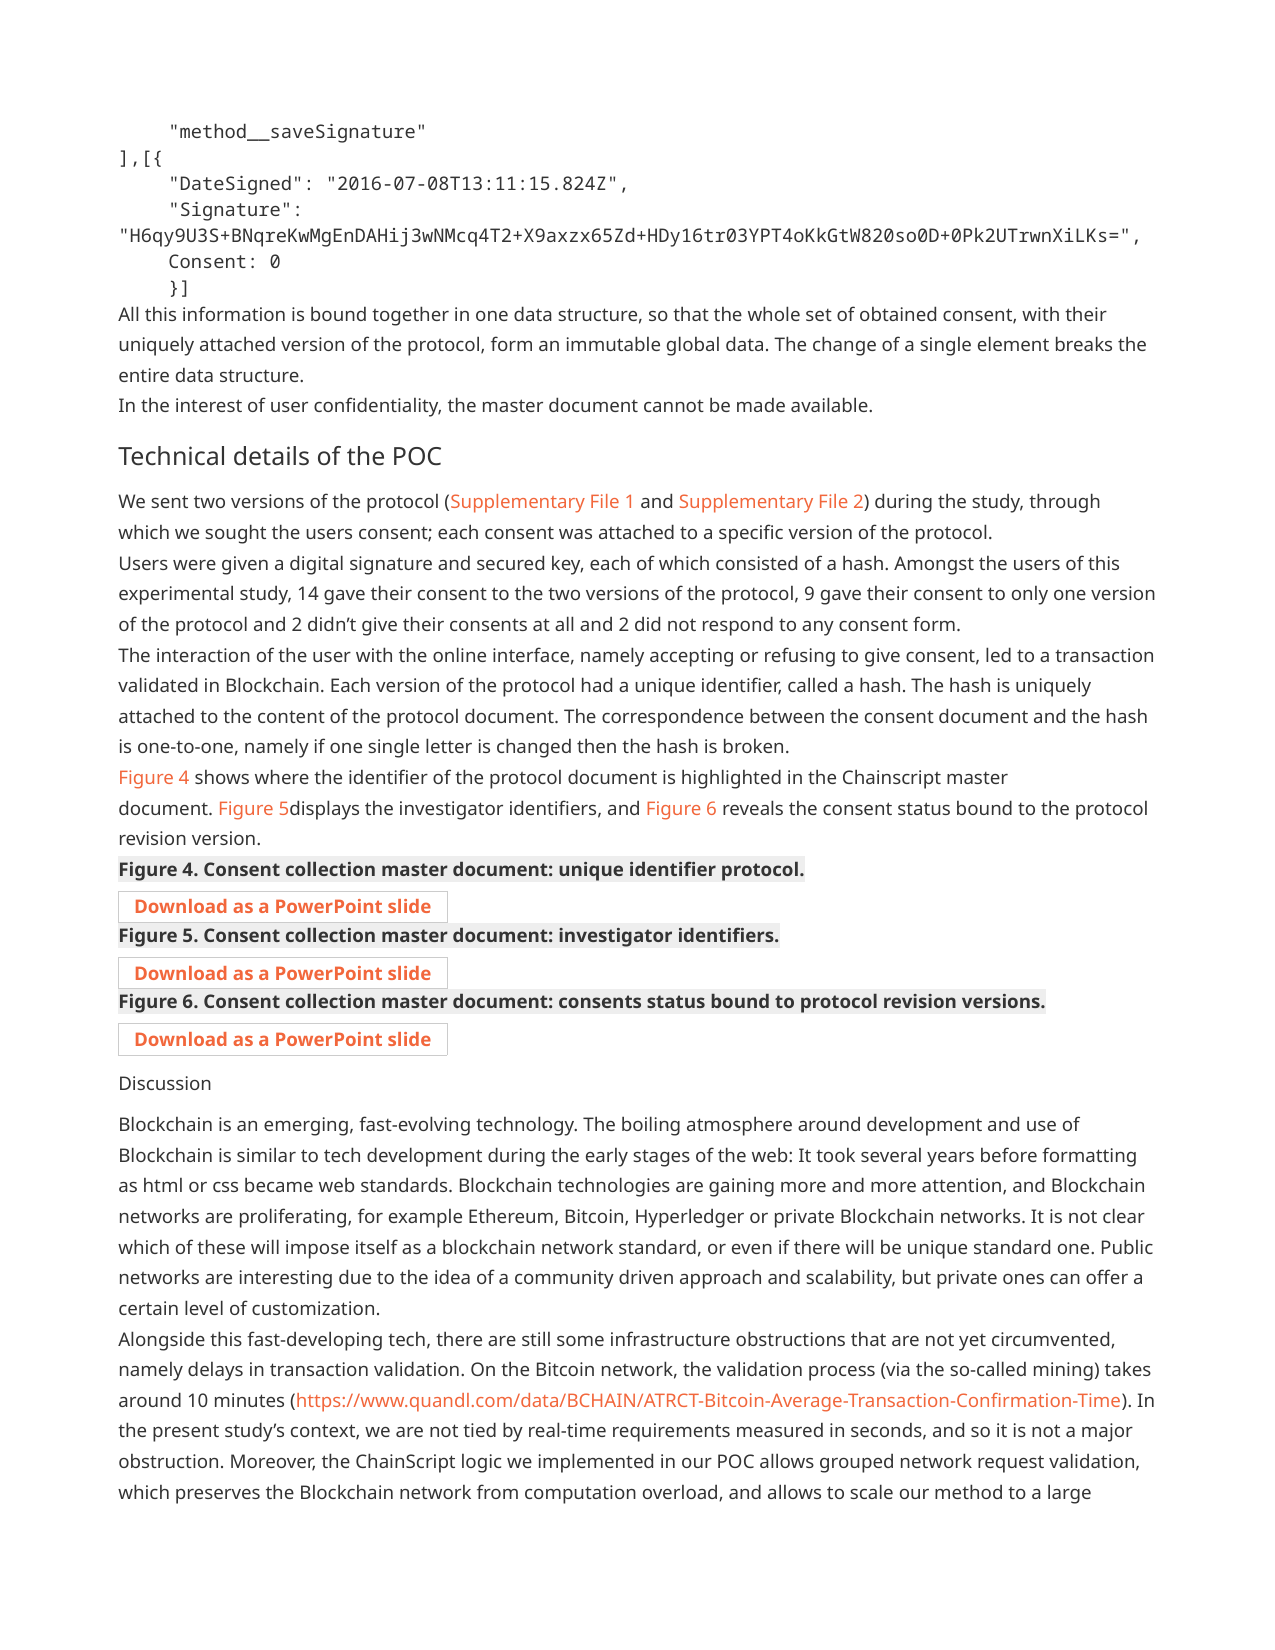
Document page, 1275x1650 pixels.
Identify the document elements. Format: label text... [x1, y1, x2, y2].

text "DateSigned": "2016-07-08T13:11:15.824Z", [118, 170, 1157, 196]
text ],[{ [118, 144, 1157, 170]
subtitle Discussion [118, 1070, 1157, 1096]
text Download as a PowerPoint slide [118, 882, 1157, 922]
text In the interest of user confidentiality, the master document cannot be made available. [118, 393, 1157, 418]
text The interaction of the user with the online interface, namely accepting or refusing to give consent, led to a transaction validated in Blockchain. Each version of the protocol had a unique identifier, called a hash. The hash is uniquely attached to the content of the protocol document. The correspondence between the consent document and the hash is one-to-one, namely if one single letter is changed then the hash is broken. [118, 642, 1157, 759]
subtitle Figure 6. Consent collection master document: consents status bound to protocol revision versions. [118, 988, 1157, 1014]
text Figure 4 shows where the identifier of the protocol document is highlighted in the Chainscript master document. Figure 5displays the investigator identifiers, and Figure 6 reveals the consent status bound to the protocol revision version. [118, 764, 1157, 851]
text We sent two versions of the protocol (Supplementary File 1 and Supplementary File 2) during the study, through which we sought the users consent; each consent was attached to a specific version of the protocol. [118, 489, 1157, 545]
text "method__saveSignature" [118, 118, 1157, 144]
text Download as a PowerPoint slide [118, 1014, 1157, 1055]
subtitle Figure 5. Consent collection master document: investigator identifiers. [118, 922, 1157, 948]
text "Signature": "H6qy9U3S+BNqreKwMgEnDAHij3wNMcq4T2+X9axzx65Zd+HDy16tr03YPT4oKkGtW820so0D+0Pk2UTrwnXiLKs=", [118, 196, 1157, 248]
text Alongside this fast-developing tech, there are still some infrastructure obstructions that are not yet circumvented, namely delays in transaction validation. On the Bitcoin network, the validation process (via the so-called mining) takes around 10 minutes (https://www.quandl.com/data/BCHAIN/ATRCT-Bitcoin-Average-Transaction-Confirmation-Time). In the present study’s context, we are not tied by real-time requirements measured in seconds, and so it is not a major obstruction. Moreover, the ChainScript logic we implemented in our POC allows grouped network request validation, which preserves the Blockchain network from computation overload, and allows to scale our method to a large [118, 1326, 1157, 1504]
text Download as a PowerPoint slide [118, 948, 1157, 988]
text All this information is bound together in one data structure, so that the whole set of obtained consent, with their uniquely attached version of the protocol, form an immutable global data. The change of a single element breaks the entire data structure. [118, 301, 1157, 388]
text }] [118, 274, 1157, 301]
subtitle Figure 4. Consent collection master document: unique identifier protocol. [118, 856, 1157, 882]
subtitle Technical details of the POC [118, 439, 1157, 473]
text Blockchain is an emerging, fast-evolving technology. The boiling atmosphere around development and use of Blockchain is similar to tech development during the early stages of the web: It took several years before formatting as html or css became web standards. Blockchain technologies are gaining more and more attention, and Blockchain networks are proliferating, for example Ethereum, Bitcoin, Hyperledger or private Blockchain networks. It is not clear which of these will impose itself as a blockchain network standard, or even if there will be unique standard one. Public networks are interesting due to the idea of a community driven approach and scalability, but private ones can offer a certain level of customization. [118, 1111, 1157, 1321]
text Users were given a digital signature and secured key, each of which consisted of a hash. Amongst the users of this experimental study, 14 gave their consent to the two versions of the protocol, 9 gave their consent to only one version of the protocol and 2 didn’t give their consents at all and 2 did not respond to any consent form. [118, 550, 1157, 637]
text Consent: 0 [118, 248, 1157, 274]
